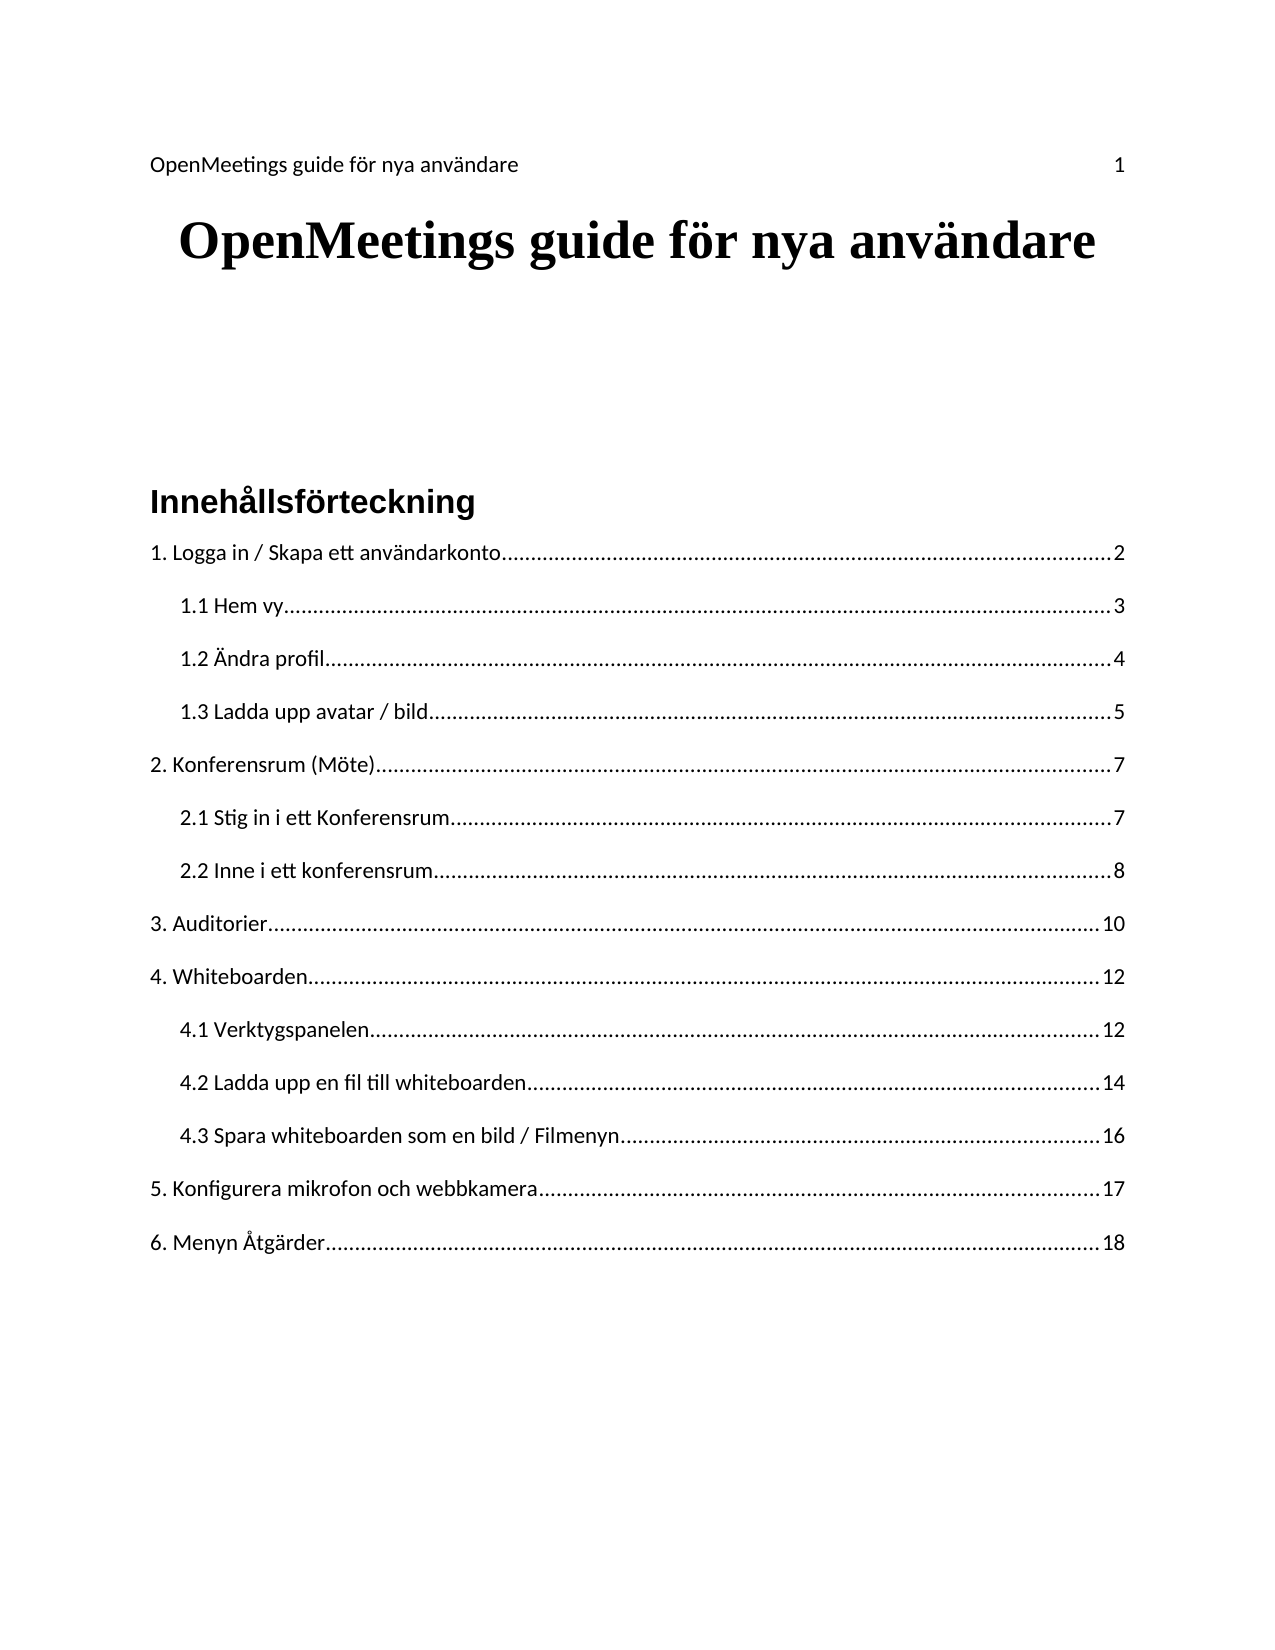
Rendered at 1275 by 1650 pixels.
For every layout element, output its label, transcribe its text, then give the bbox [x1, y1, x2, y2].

text 1.3 Ladda upp avatar / bild 5 [179, 697, 1125, 725]
text 6. Menyn Åtgärder 18 [150, 1228, 1125, 1256]
text 4.2 Ladda upp en fil till whiteboarden 14 [179, 1068, 1125, 1097]
text 1.1 Hem vy 3 [179, 591, 1125, 619]
text 5. Konfigurera mikrofon och webbkamera 17 [150, 1174, 1125, 1203]
text 2.1 Stig in i ett Konferensrum 7 [179, 803, 1125, 831]
text OpenMeetings guide för nya användare [150, 207, 1125, 270]
text 4. Whiteboarden 12 [150, 962, 1125, 991]
text 4.1 Verktygspanelen 12 [179, 1016, 1125, 1043]
text 4.3 Spara whiteboarden som en bild / Filmenyn 16 [179, 1122, 1125, 1149]
text 3. Auditorier 10 [150, 909, 1125, 937]
text 1.2 Ändra profil 4 [179, 644, 1125, 672]
text 2. Konferensrum (Möte) 7 [150, 750, 1125, 778]
subtitle Innehållsförteckning [150, 482, 1125, 520]
text 2.2 Inne i ett konferensrum 8 [179, 856, 1125, 884]
text 1. Logga in / Skapa ett användarkonto 2 [150, 538, 1125, 566]
